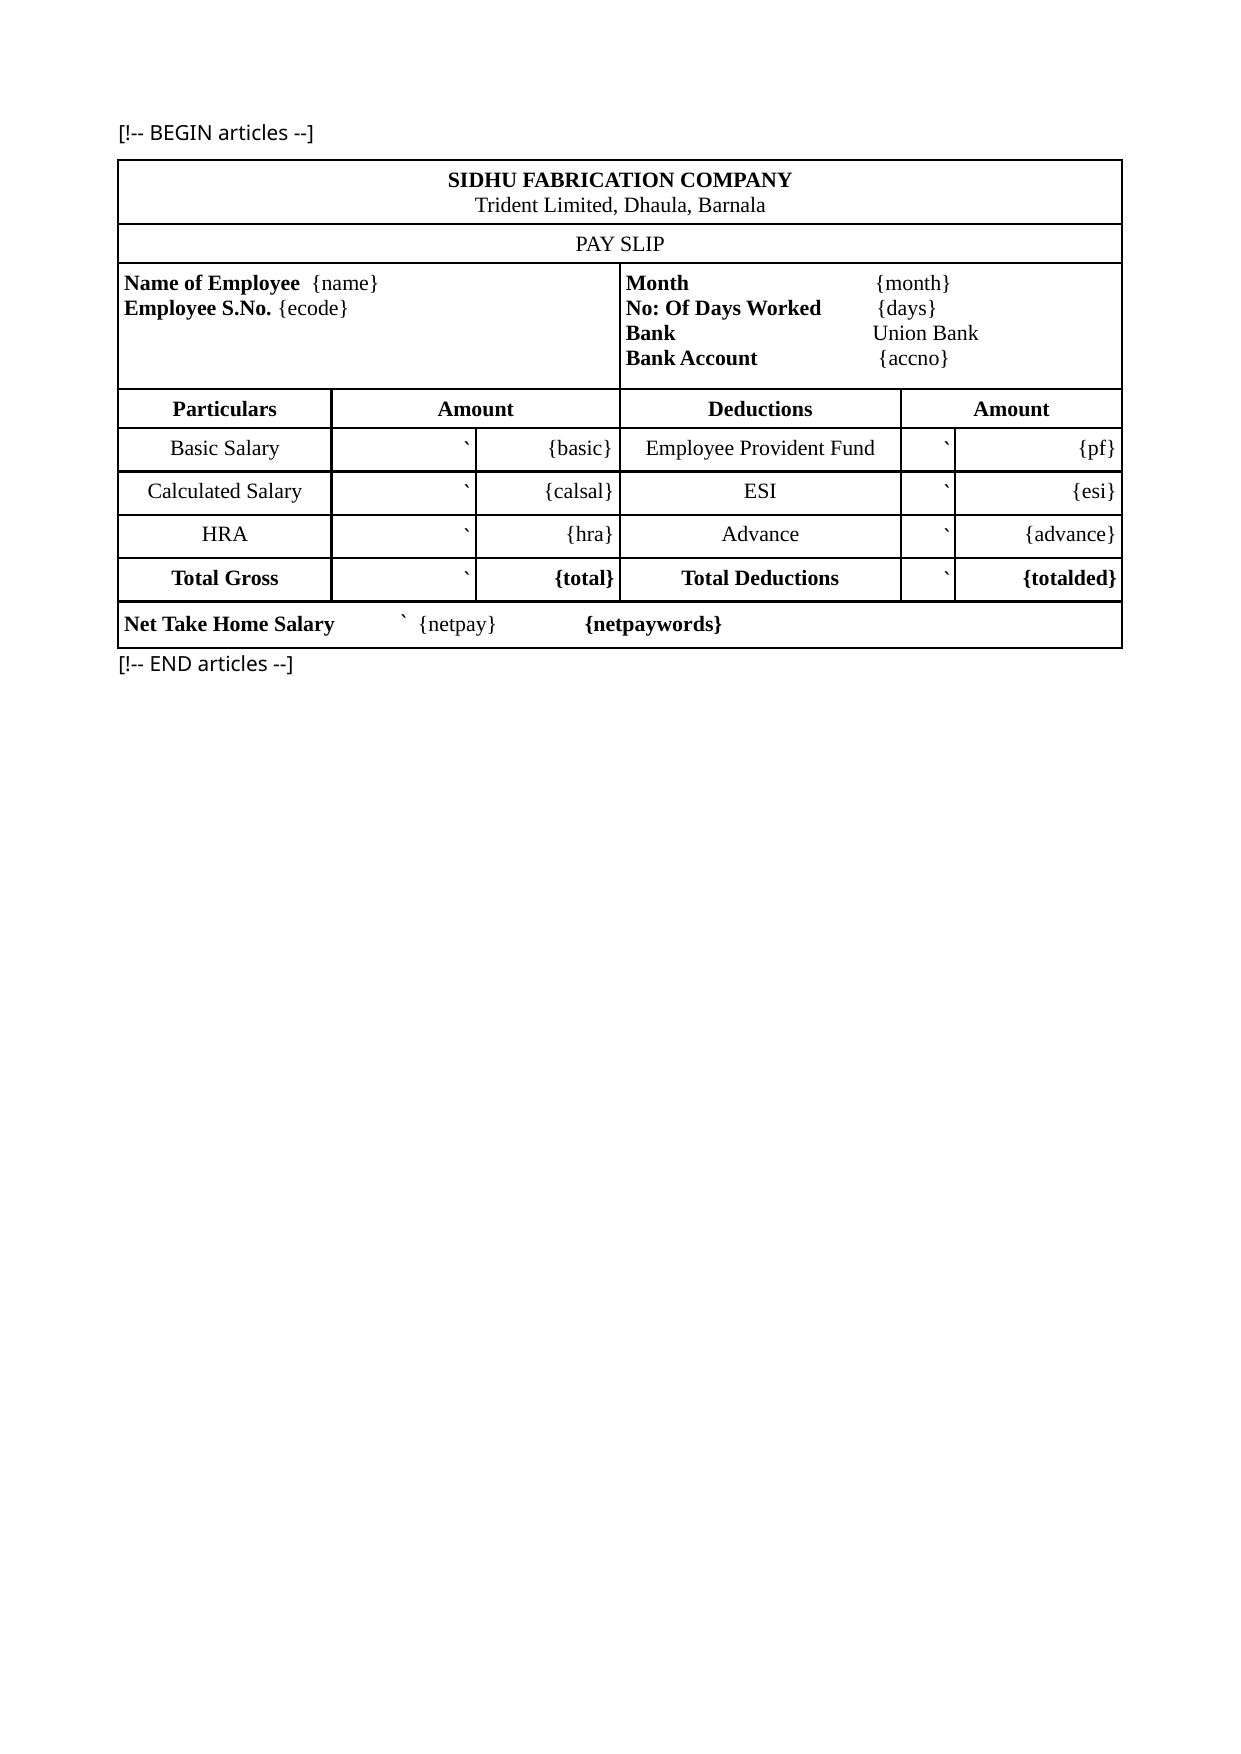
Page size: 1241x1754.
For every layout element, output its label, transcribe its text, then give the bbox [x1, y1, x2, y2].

table_cell ` [902, 559, 954, 600]
table_cell HRA [119, 516, 330, 557]
table_cell Basic Salary [119, 429, 330, 470]
table_cell {basic} [477, 429, 619, 470]
table_cell Month {month} No: Of Days Worked {days} Bank Union Bank Bank Account {accno} [621, 264, 1121, 388]
table_cell {hra} [477, 516, 619, 557]
table_cell Deductions [621, 390, 900, 427]
table_cell {total} [477, 559, 619, 600]
table_cell Amount [333, 390, 619, 427]
table_cell Total Gross [119, 559, 330, 600]
table_cell ` [902, 429, 954, 470]
table_cell ` [333, 559, 475, 600]
table_cell ` [902, 473, 954, 514]
table_cell Amount [902, 390, 1121, 427]
table_cell {pf} [956, 429, 1121, 470]
table_cell Particulars [119, 390, 330, 427]
table_cell Calculated Salary [119, 473, 330, 514]
table_cell {calsal} [477, 473, 619, 514]
table_cell ` [902, 516, 954, 557]
table_cell Total Deductions [621, 559, 900, 600]
table_cell Name of Employee {name} Employee S.No. {ecode} [119, 264, 619, 388]
table_cell Employee Provident Fund [621, 429, 900, 470]
table_cell ` [333, 429, 475, 470]
table_cell {totalded} [956, 559, 1121, 600]
text [!-- END articles --] [118, 649, 1122, 678]
table_cell Advance [621, 516, 900, 557]
table_cell ` [333, 516, 475, 557]
table_header SIDHU FABRICATION COMPANY Trident Limited, Dhaula, Barnala [119, 161, 1121, 223]
table_cell ESI [621, 473, 900, 514]
table_cell Net Take Home Salary ` {netpay} {netpaywords} [119, 603, 1121, 647]
table_cell {advance} [956, 516, 1121, 557]
table_cell ` [333, 473, 475, 514]
text [!-- BEGIN articles --] [118, 118, 1122, 147]
table_cell PAY SLIP [119, 225, 1121, 262]
table_cell {esi} [956, 473, 1121, 514]
